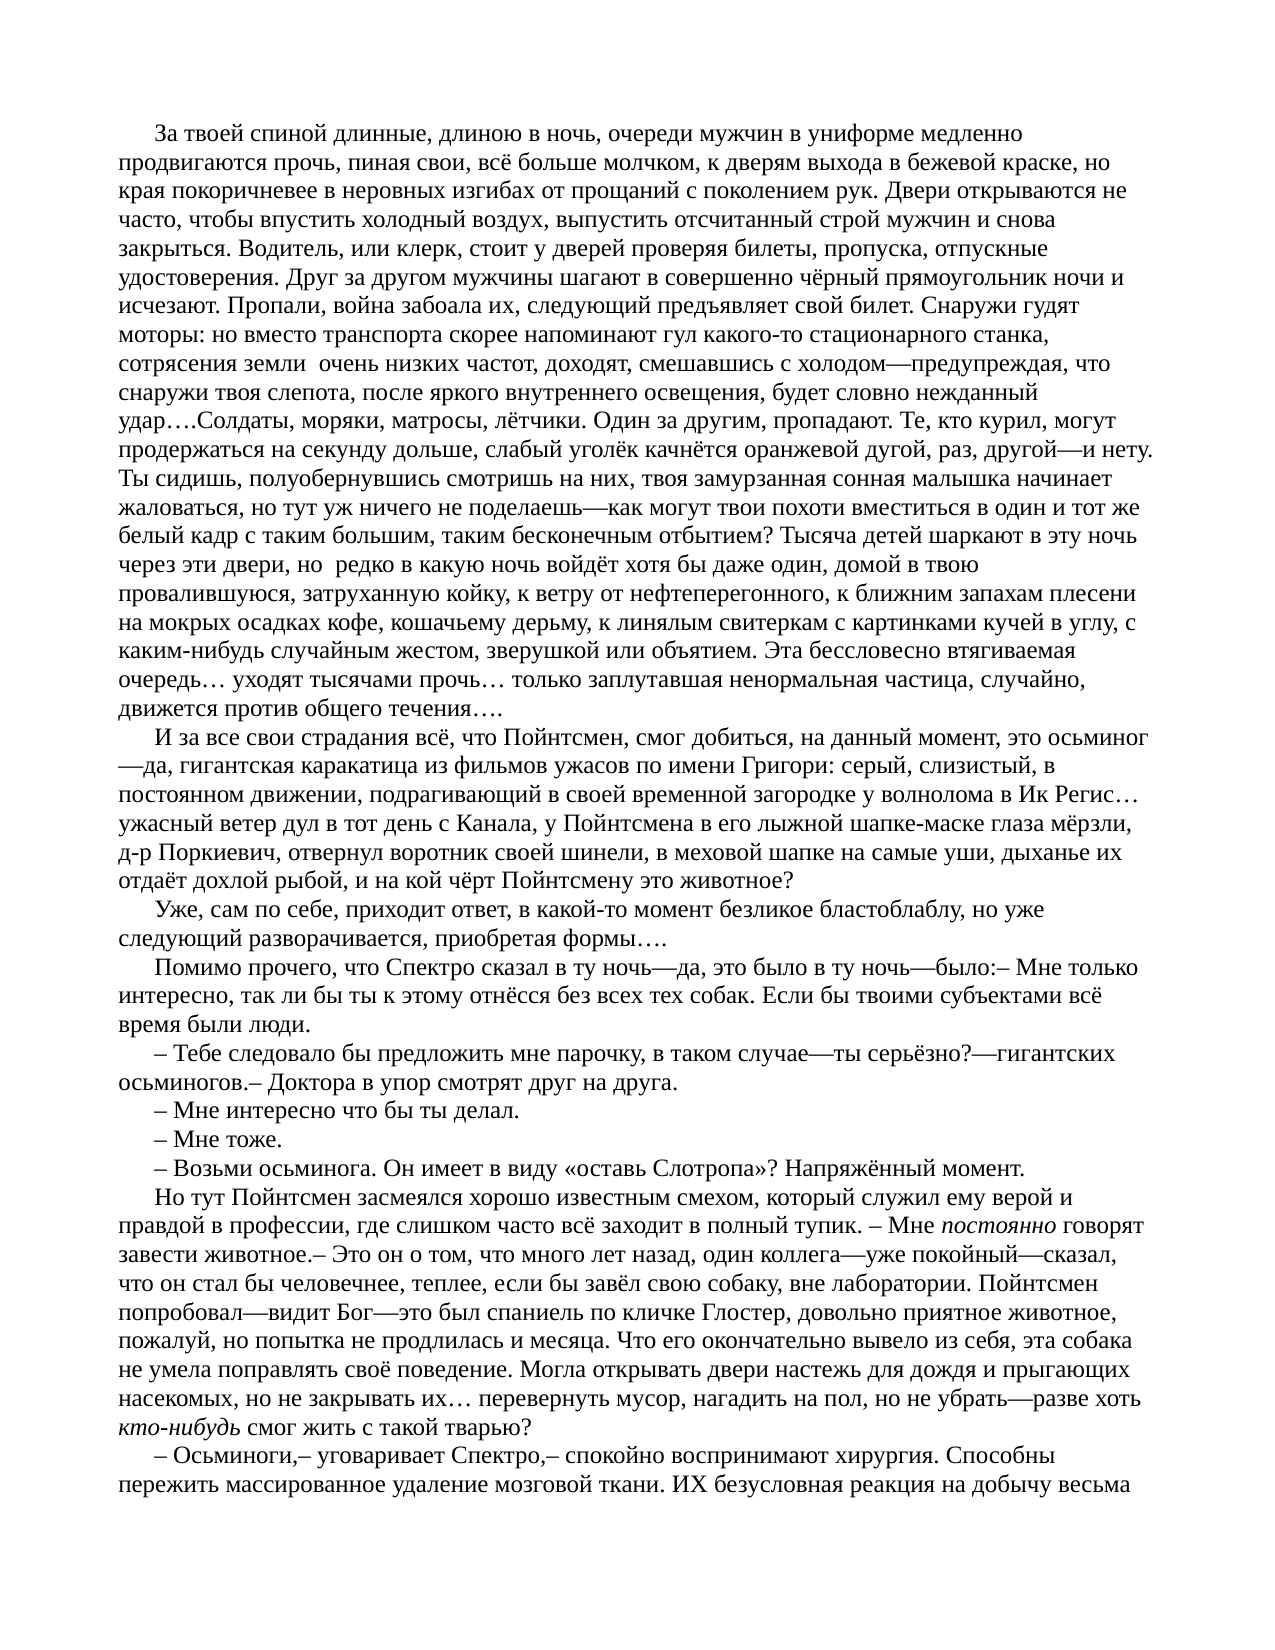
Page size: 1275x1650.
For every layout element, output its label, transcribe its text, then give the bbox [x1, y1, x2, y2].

text – Тебе следовало бы предложить мне парочку, в таком случае—ты серьёзно?—гигантских осьминогов.– Доктора в упор смотрят друг на друга. [118, 1038, 1157, 1096]
text Уже, сам по себе, приходит ответ, в какой-то момент безликое бластоблаблу, но уже следующий разворачивается, приобретая формы…. [118, 894, 1157, 952]
text – Мне тоже. [118, 1124, 1157, 1153]
text Помимо прочего, что Спектро сказал в ту ночь—да, это было в ту ночь—было:– Мне только интересно, так ли бы ты к этому отнёсся без всех тех собак. Если бы твоими субъектами всё время были люди. [118, 952, 1157, 1038]
text – Осьминоги,– уговаривает Спектро,– спокойно воспринимают хирургия. Способны пережить массированное удаление мозговой ткани. ИХ безусловная реакция на добычу весьма [118, 1441, 1157, 1498]
text И за все свои страдания всё, что Пойнтсмен, смог добиться, на данный момент, это осьминог—да, гигантская каракатица из фильмов ужасов по имени Григори: серый, слизистый, в постоянном движении, подрагивающий в своей временной загородке у волнолома в Ик Регис… ужасный ветер дул в тот день с Канала, у Пойнтсмена в его лыжной шапке-маске глаза мёрзли, д-р Поркиевич, отвернул воротник своей шинели, в меховой шапке на самые уши, дыханье их отдаёт дохлой рыбой, и на кой чёрт Пойнтсмену это животное? [118, 722, 1157, 894]
text – Мне интересно что бы ты делал. [118, 1096, 1157, 1124]
text – Возьми осьминога. Он имеет в виду «оставь Слотропа»? Напряжённый момент. [118, 1153, 1157, 1182]
text Но тут Пойнтсмен засмеялся хорошо известным смехом, который служил ему верой и правдой в профессии, где слишком часто всё заходит в полный тупик. – Мне постоянно говорят завести животное.– Это он о том, что много лет назад, один коллега—уже покойный—сказал, что он стал бы человечнее, теплее, если бы завёл свою собаку, вне лаборатории. Пойнтсмен попробовал—видит Бог—это был спаниель по кличке Глостер, довольно приятное животное, пожалуй, но попытка не продлилась и месяца. Что его окончательно вывело из себя, эта собака не умела поправлять своё поведение. Могла открывать двери настежь для дождя и прыгающих насекомых, но не закрывать их… перевернуть мусор, нагадить на пол, но не убрать—разве хоть кто-нибудь смог жить с такой тварью? [118, 1182, 1157, 1441]
text За твоей спиной длинные, длиною в ночь, очереди мужчин в униформе медленно продвигаются прочь, пиная свои, всё больше молчком, к дверям выхода в бежевой краске, но края покоричневее в неровных изгибах от прощаний с поколением рук. Двери открываются не часто, чтобы впустить холодный воздух, выпустить отсчитанный строй мужчин и снова закрыться. Водитель, или клерк, стоит у дверей проверяя билеты, пропуска, отпускные удостоверения. Друг за другом мужчины шагают в совершенно чёрный прямоугольник ночи и исчезают. Пропали, война забоала их, следующий предъявляет свой билет. Снаружи гудят моторы: но вместо транспорта скорее напоминают гул какого-то стационарного станка, сотрясения земли очень низких частот, доходят, смешавшись с холодом—предупреждая, что снаружи твоя слепота, после яркого внутреннего освещения, будет словно нежданный удар….Солдаты, моряки, матросы, лётчики. Один за другим, пропадают. Те, кто курил, могут продержаться на секунду дольше, слабый уголёк качнётся оранжевой дугой, раз, другой—и нету. Ты сидишь, полуобернувшись смотришь на них, твоя замурзанная сонная малышка начинает жаловаться, но тут уж ничего не поделаешь—как могут твои похоти вместиться в один и тот же белый кадр с таким большим, таким бесконечным отбытием? Тысяча детей шаркают в эту ночь через эти двери, но редко в какую ночь войдёт хотя бы даже один, домой в твою провалившуюся, затруханную койку, к ветру от нефтеперегонного, к ближним запахам плесени на мокрых осадках кофе, кошачьему дерьму, к линялым свитеркам с картинками кучей в углу, с каким-нибудь случайным жестом, зверушкой или объятием. Эта бессловесно втягиваемая очередь… уходят тысячами прочь… только заплутавшая ненормальная частица, случайно, движется против общего течения…. [118, 118, 1157, 722]
